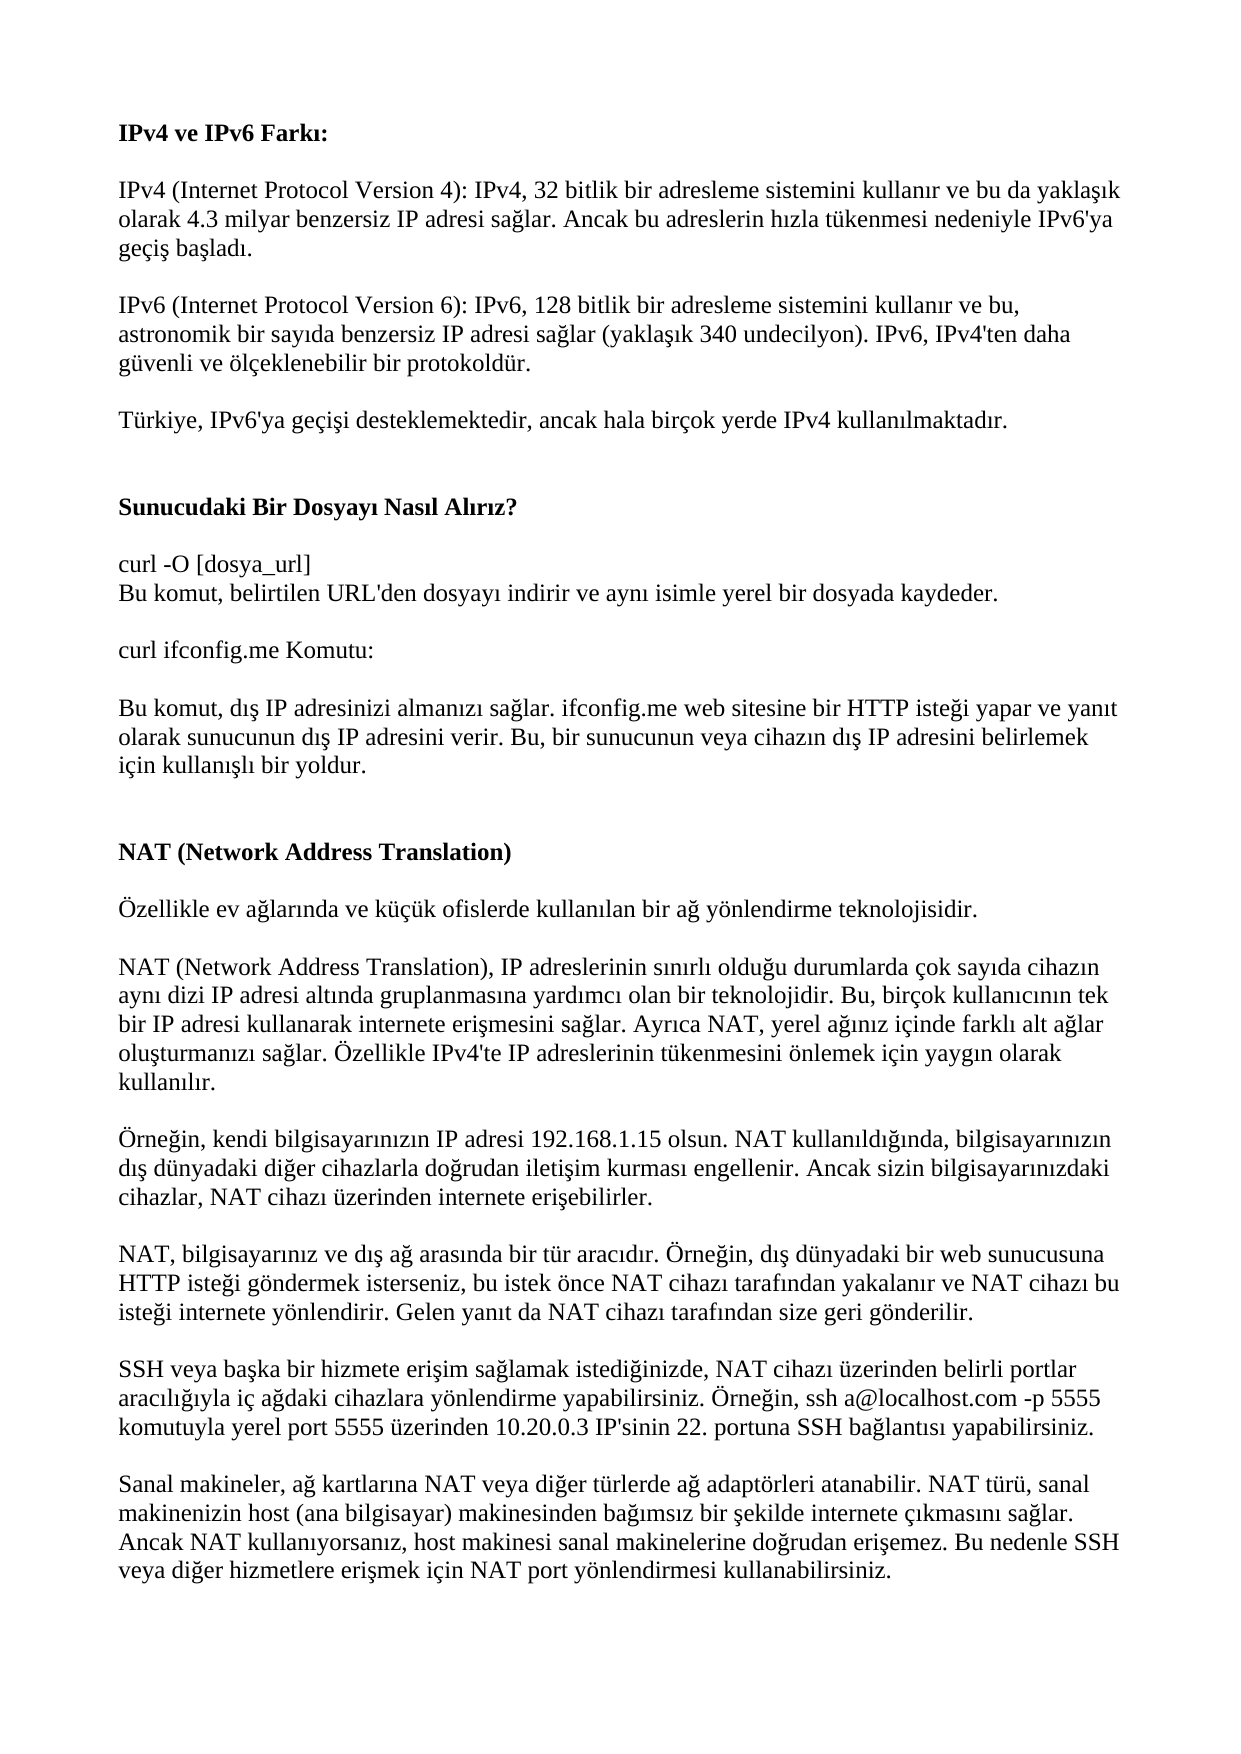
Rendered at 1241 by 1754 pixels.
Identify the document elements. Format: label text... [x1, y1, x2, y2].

text NAT (Network Address Translation), IP adreslerinin sınırlı olduğu durumlarda çok sayıda cihazın aynı dizi IP adresi altında gruplanmasına yardımcı olan bir teknolojidir. Bu, birçok kullanıcının tek bir IP adresi kullanarak internete erişmesini sağlar. Ayrıca NAT, yerel ağınız içinde farklı alt ağlar oluşturmanızı sağlar. Özellikle IPv4'te IP adreslerinin tükenmesini önlemek için yaygın olarak kullanılır. [118, 952, 1122, 1096]
text Türkiye, IPv6'ya geçişi desteklemektedir, ancak hala birçok yerde IPv4 kullanılmaktadır. [118, 406, 1122, 434]
text Sunucudaki Bir Dosyayı Nasıl Alırız? [118, 492, 1122, 521]
text NAT, bilgisayarınız ve dış ağ arasında bir tür aracıdır. Örneğin, dış dünyadaki bir web sunucusuna HTTP isteği göndermek isterseniz, bu istek önce NAT cihazı tarafından yakalanır ve NAT cihazı bu isteği internete yönlendirir. Gelen yanıt da NAT cihazı tarafından size geri gönderilir. [118, 1239, 1122, 1326]
text Sanal makineler, ağ kartlarına NAT veya diğer türlerde ağ adaptörleri atanabilir. NAT türü, sanal makinenizin host (ana bilgisayar) makinesinden bağımsız bir şekilde internete çıkmasını sağlar. Ancak NAT kullanıyorsanız, host makinesi sanal makinelerine doğrudan erişemez. Bu nedenle SSH veya diğer hizmetlere erişmek için NAT port yönlendirmesi kullanabilirsiniz. [118, 1469, 1122, 1584]
text Örneğin, kendi bilgisayarınızın IP adresi 192.168.1.15 olsun. NAT kullanıldığında, bilgisayarınızın dış dünyadaki diğer cihazlarla doğrudan iletişim kurması engellenir. Ancak sizin bilgisayarınızdaki cihazlar, NAT cihazı üzerinden internete erişebilirler. [118, 1124, 1122, 1211]
text Özellikle ev ağlarında ve küçük ofislerde kullanılan bir ağ yönlendirme teknolojisidir. [118, 894, 1122, 923]
text IPv4 ve IPv6 Farkı: [118, 118, 1122, 147]
text curl ifconfig.me Komutu: [118, 636, 1122, 664]
text curl -O [dosya_url] [118, 549, 1122, 578]
text SSH veya başka bir hizmete erişim sağlamak istediğinizde, NAT cihazı üzerinden belirli portlar aracılığıyla iç ağdaki cihazlara yönlendirme yapabilirsiniz. Örneğin, ssh a@localhost.com -p 5555 komutuyla yerel port 5555 üzerinden 10.20.0.3 IP'sinin 22. portuna SSH bağlantısı yapabilirsiniz. [118, 1354, 1122, 1441]
text IPv4 (Internet Protocol Version 4): IPv4, 32 bitlik bir adresleme sistemini kullanır ve bu da yaklaşık olarak 4.3 milyar benzersiz IP adresi sağlar. Ancak bu adreslerin hızla tükenmesi nedeniyle IPv6'ya geçiş başladı. [118, 176, 1122, 262]
text Bu komut, belirtilen URL'den dosyayı indirir ve aynı isimle yerel bir dosyada kaydeder. [118, 578, 1122, 607]
text IPv6 (Internet Protocol Version 6): IPv6, 128 bitlik bir adresleme sistemini kullanır ve bu, astronomik bir sayıda benzersiz IP adresi sağlar (yaklaşık 340 undecilyon). IPv6, IPv4'ten daha güvenli ve ölçeklenebilir bir protokoldür. [118, 291, 1122, 377]
text Bu komut, dış IP adresinizi almanızı sağlar. ifconfig.me web sitesine bir HTTP isteği yapar ve yanıt olarak sunucunun dış IP adresini verir. Bu, bir sunucunun veya cihazın dış IP adresini belirlemek için kullanışlı bir yoldur. [118, 693, 1122, 779]
text NAT (Network Address Translation) [118, 837, 1122, 866]
